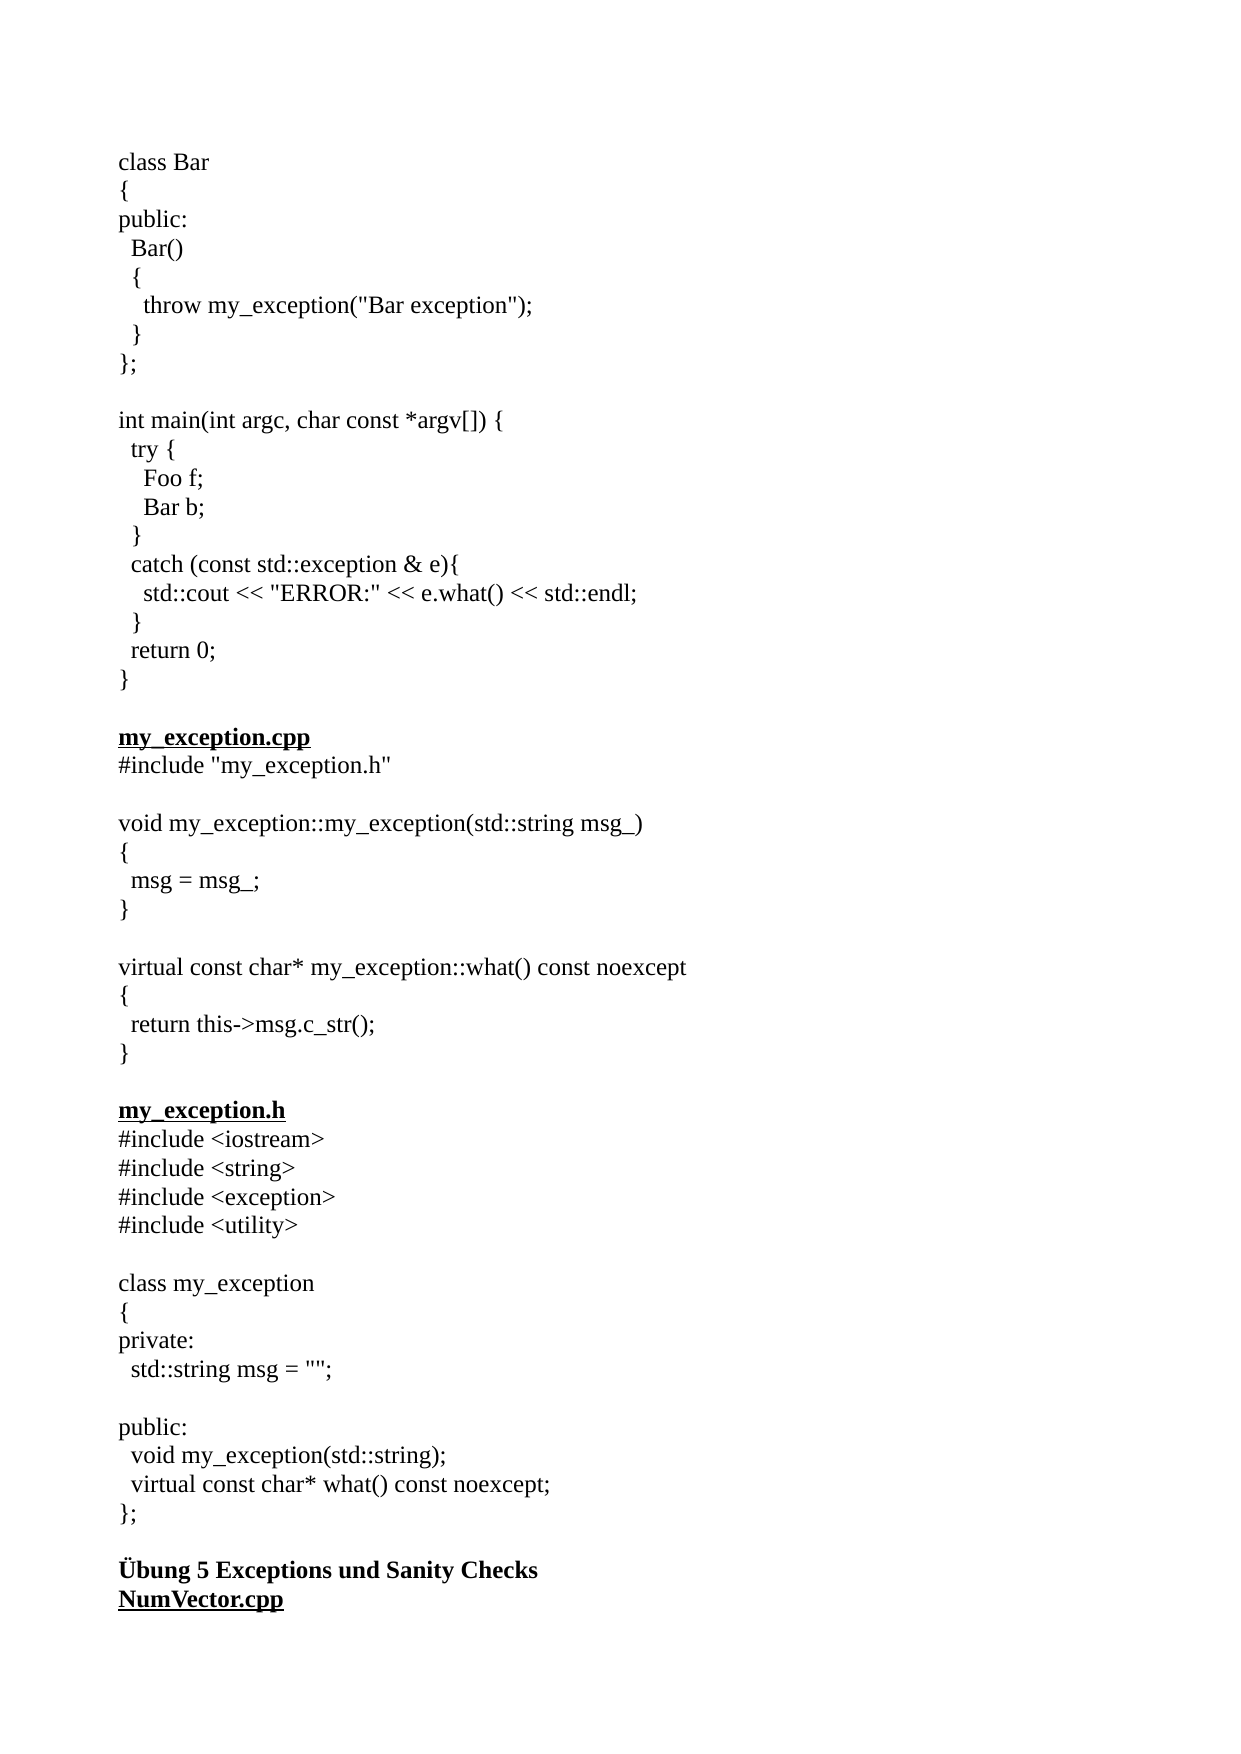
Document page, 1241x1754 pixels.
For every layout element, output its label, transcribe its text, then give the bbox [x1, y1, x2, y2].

text throw my_exception("Bar exception"); [118, 291, 1122, 319]
text Bar() [118, 233, 1122, 262]
text #include <utility> [118, 1211, 1122, 1239]
text int main(int argc, char const *argv[]) { [118, 406, 1122, 434]
text } [118, 664, 1122, 693]
text { [118, 981, 1122, 1009]
text NumVector.cpp [118, 1584, 1122, 1613]
text class my_exception [118, 1268, 1122, 1297]
text my_exception.h [118, 1096, 1122, 1124]
text msg = msg_; [118, 866, 1122, 894]
text std::string msg = ""; [118, 1354, 1122, 1383]
text #include "my_exception.h" [118, 751, 1122, 779]
text public: [118, 1412, 1122, 1441]
text { [118, 262, 1122, 291]
text } [118, 521, 1122, 549]
text return 0; [118, 636, 1122, 664]
text try { [118, 434, 1122, 463]
text my_exception.cpp [118, 722, 1122, 751]
text } [118, 319, 1122, 348]
text catch (const std::exception & e){ [118, 549, 1122, 578]
text Übung 5 Exceptions und Sanity Checks [118, 1556, 1122, 1584]
text { [118, 176, 1122, 204]
text { [118, 837, 1122, 866]
text private: [118, 1326, 1122, 1354]
text { [118, 1297, 1122, 1326]
text void my_exception(std::string); [118, 1441, 1122, 1469]
text Bar b; [118, 492, 1122, 521]
text #include <string> [118, 1153, 1122, 1182]
text return this->msg.c_str(); [118, 1009, 1122, 1038]
text virtual const char* what() const noexcept; [118, 1469, 1122, 1498]
text }; [118, 348, 1122, 377]
text Foo f; [118, 463, 1122, 492]
text } [118, 1038, 1122, 1067]
text } [118, 607, 1122, 636]
text virtual const char* my_exception::what() const noexcept [118, 952, 1122, 981]
text public: [118, 204, 1122, 233]
text } [118, 894, 1122, 923]
text }; [118, 1498, 1122, 1527]
text std::cout << "ERROR:" << e.what() << std::endl; [118, 578, 1122, 607]
text #include <iostream> [118, 1124, 1122, 1153]
text #include <exception> [118, 1182, 1122, 1211]
text void my_exception::my_exception(std::string msg_) [118, 808, 1122, 837]
text class Bar [118, 147, 1122, 176]
